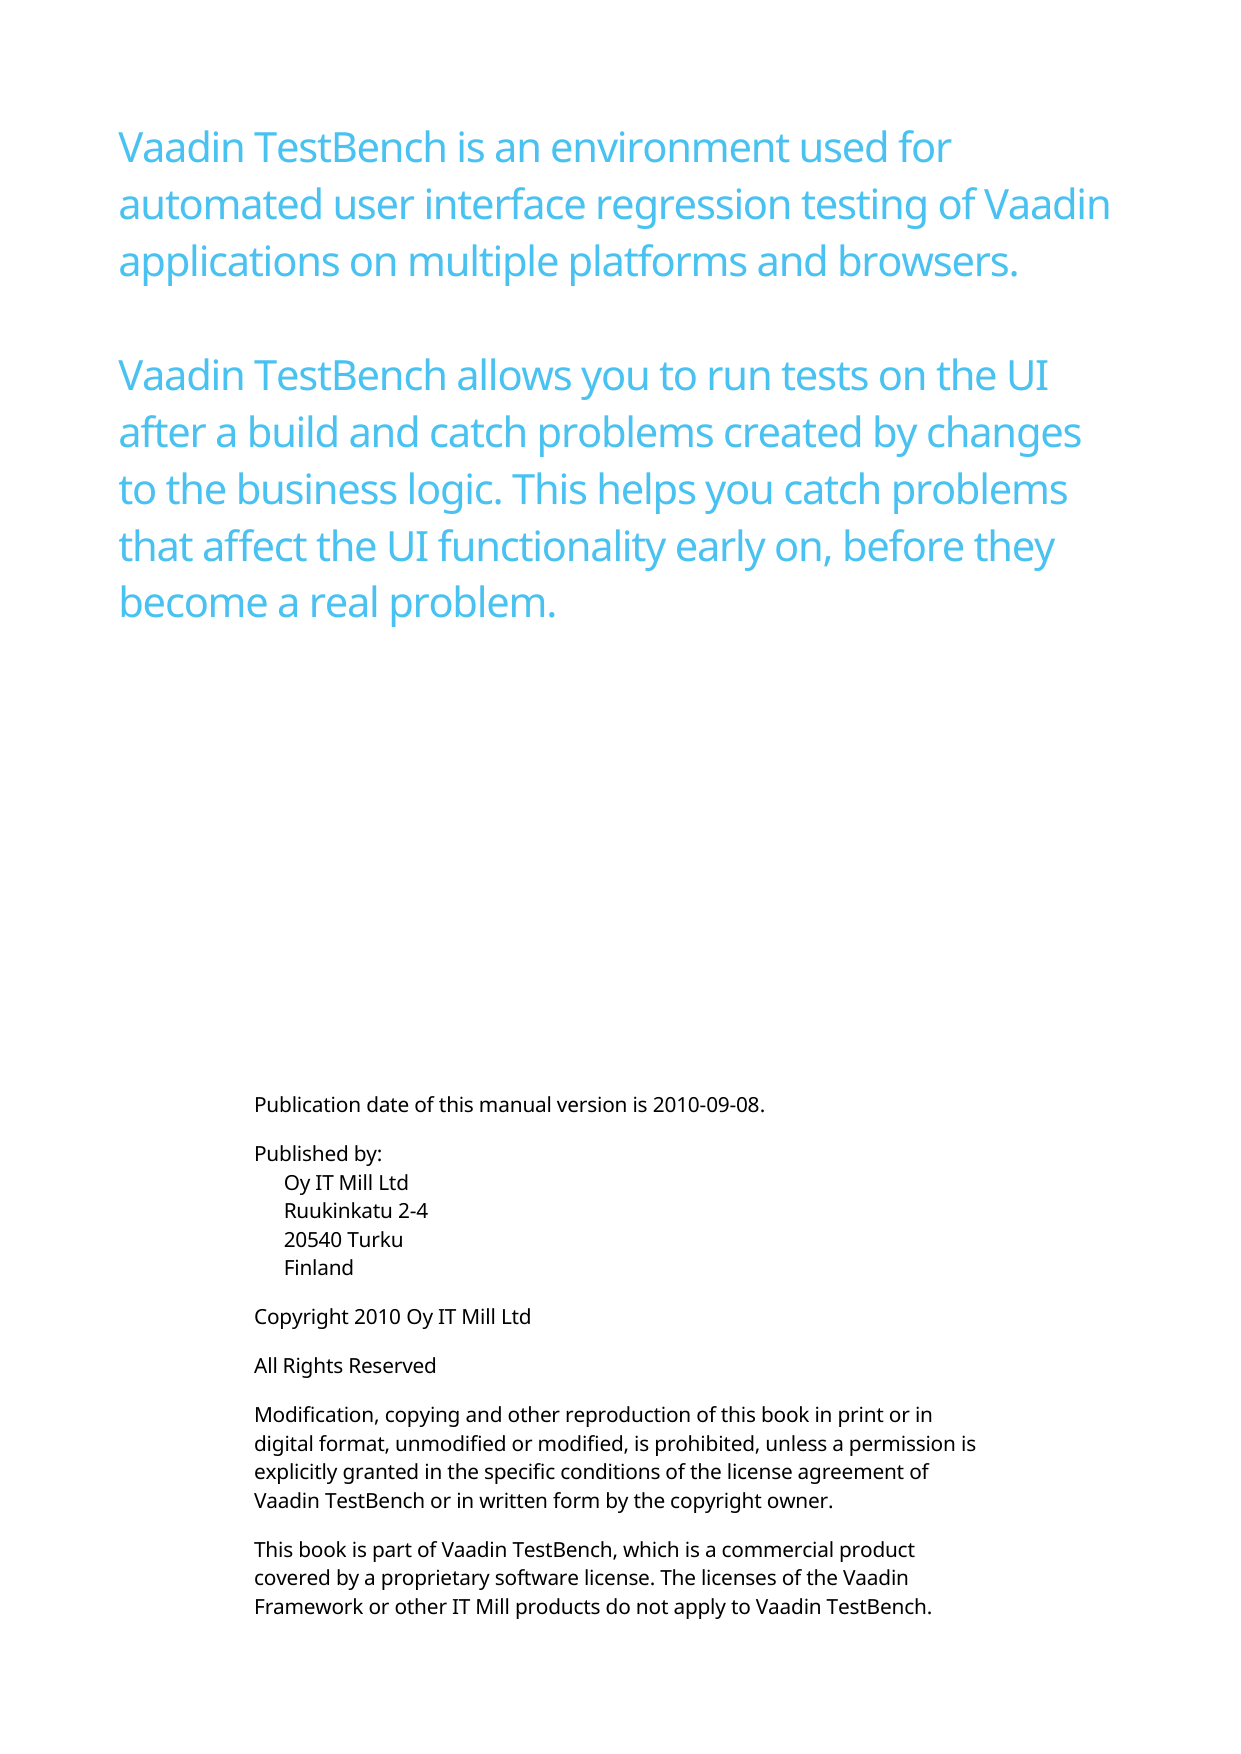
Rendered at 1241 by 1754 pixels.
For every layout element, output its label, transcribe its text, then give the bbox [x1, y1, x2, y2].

text Vaadin TestBench allows you to run tests on the UI after a build and catch problems created by changes to the business logic. This helps you catch problems that affect the UI functionality early on, before they become a real problem. [118, 346, 1122, 630]
text Publication date of this manual version is 2010-09-08. [254, 1091, 986, 1119]
text This book is part of Vaadin TestBench, which is a commercial product covered by a proprietary software license. The licenses of the Vaadin Framework or other IT Mill products do not apply to Vaadin TestBench. [254, 1535, 986, 1620]
text Published by: Oy IT Mill Ltd Ruukinkatu 2-4 20540 Turku Finland [254, 1139, 986, 1282]
text Vaadin TestBench is an environment used for automated user interface regression testing of Vaadin applications on multiple platforms and browsers. [118, 118, 1122, 288]
text Modification, copying and other reproduction of this book in print or in digital format, unmodified or modified, is prohibited, unless a permission is explicitly granted in the specific conditions of the license agreement of Vaadin TestBench or in written form by the copyright owner. [254, 1401, 986, 1514]
text All Rights Reserved [254, 1351, 986, 1380]
text Copyright 2010 Oy IT Mill Ltd [254, 1302, 986, 1331]
